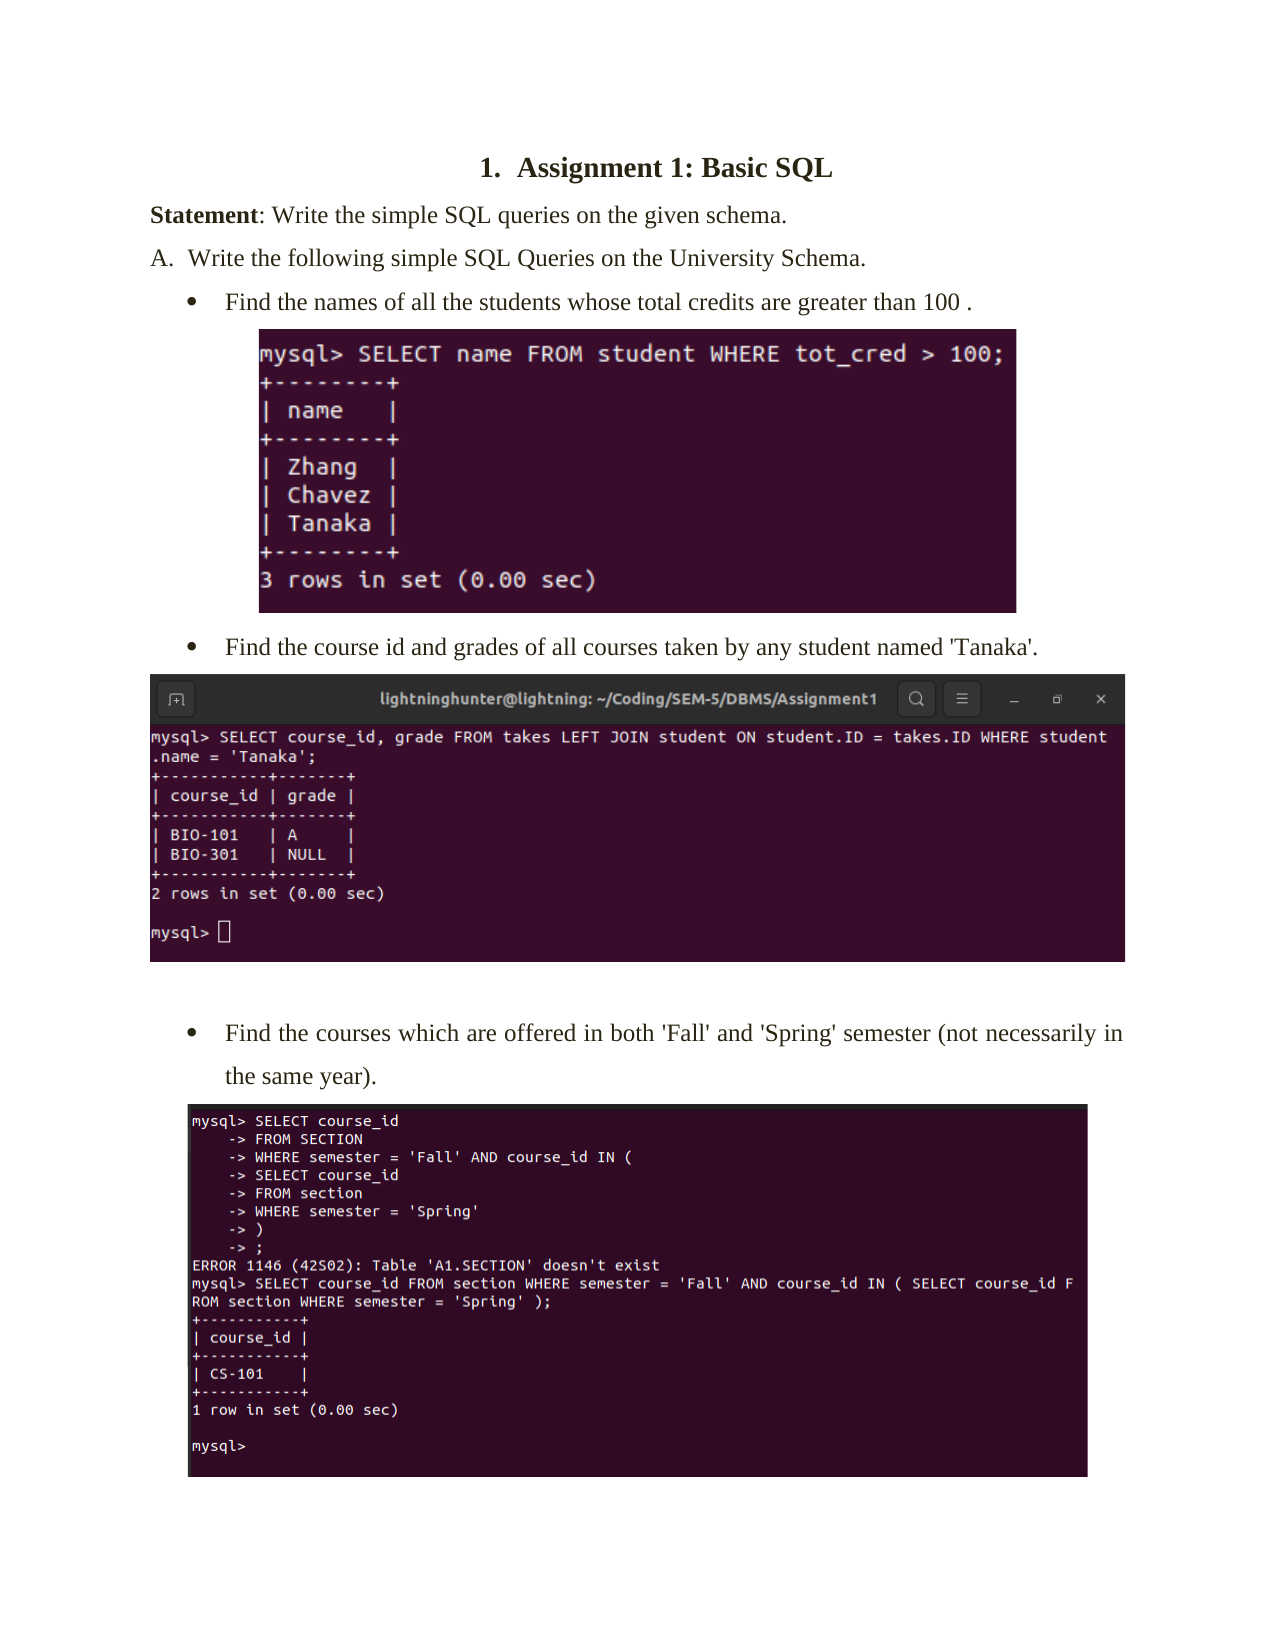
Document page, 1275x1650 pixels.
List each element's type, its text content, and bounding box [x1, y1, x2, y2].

list Find the names of all the students whose total credits are greater than 100 . [187, 287, 1125, 315]
list Find the courses which are offered in both 'Fall' and 'Spring' semester (not necessarily in the same year). [187, 1018, 1125, 1090]
picture [150, 674, 1125, 962]
picture [258, 329, 1017, 613]
picture [187, 1104, 1088, 1477]
list Find the course id and grades of all courses taken by any student named 'Tanaka'. [187, 632, 1125, 660]
text Statement: Write the simple SQL queries on the given schema. [150, 200, 1125, 229]
list Write the following simple SQL Queries on the University Schema. [150, 243, 1125, 272]
list Assignment 1: Basic SQL [187, 150, 1125, 183]
